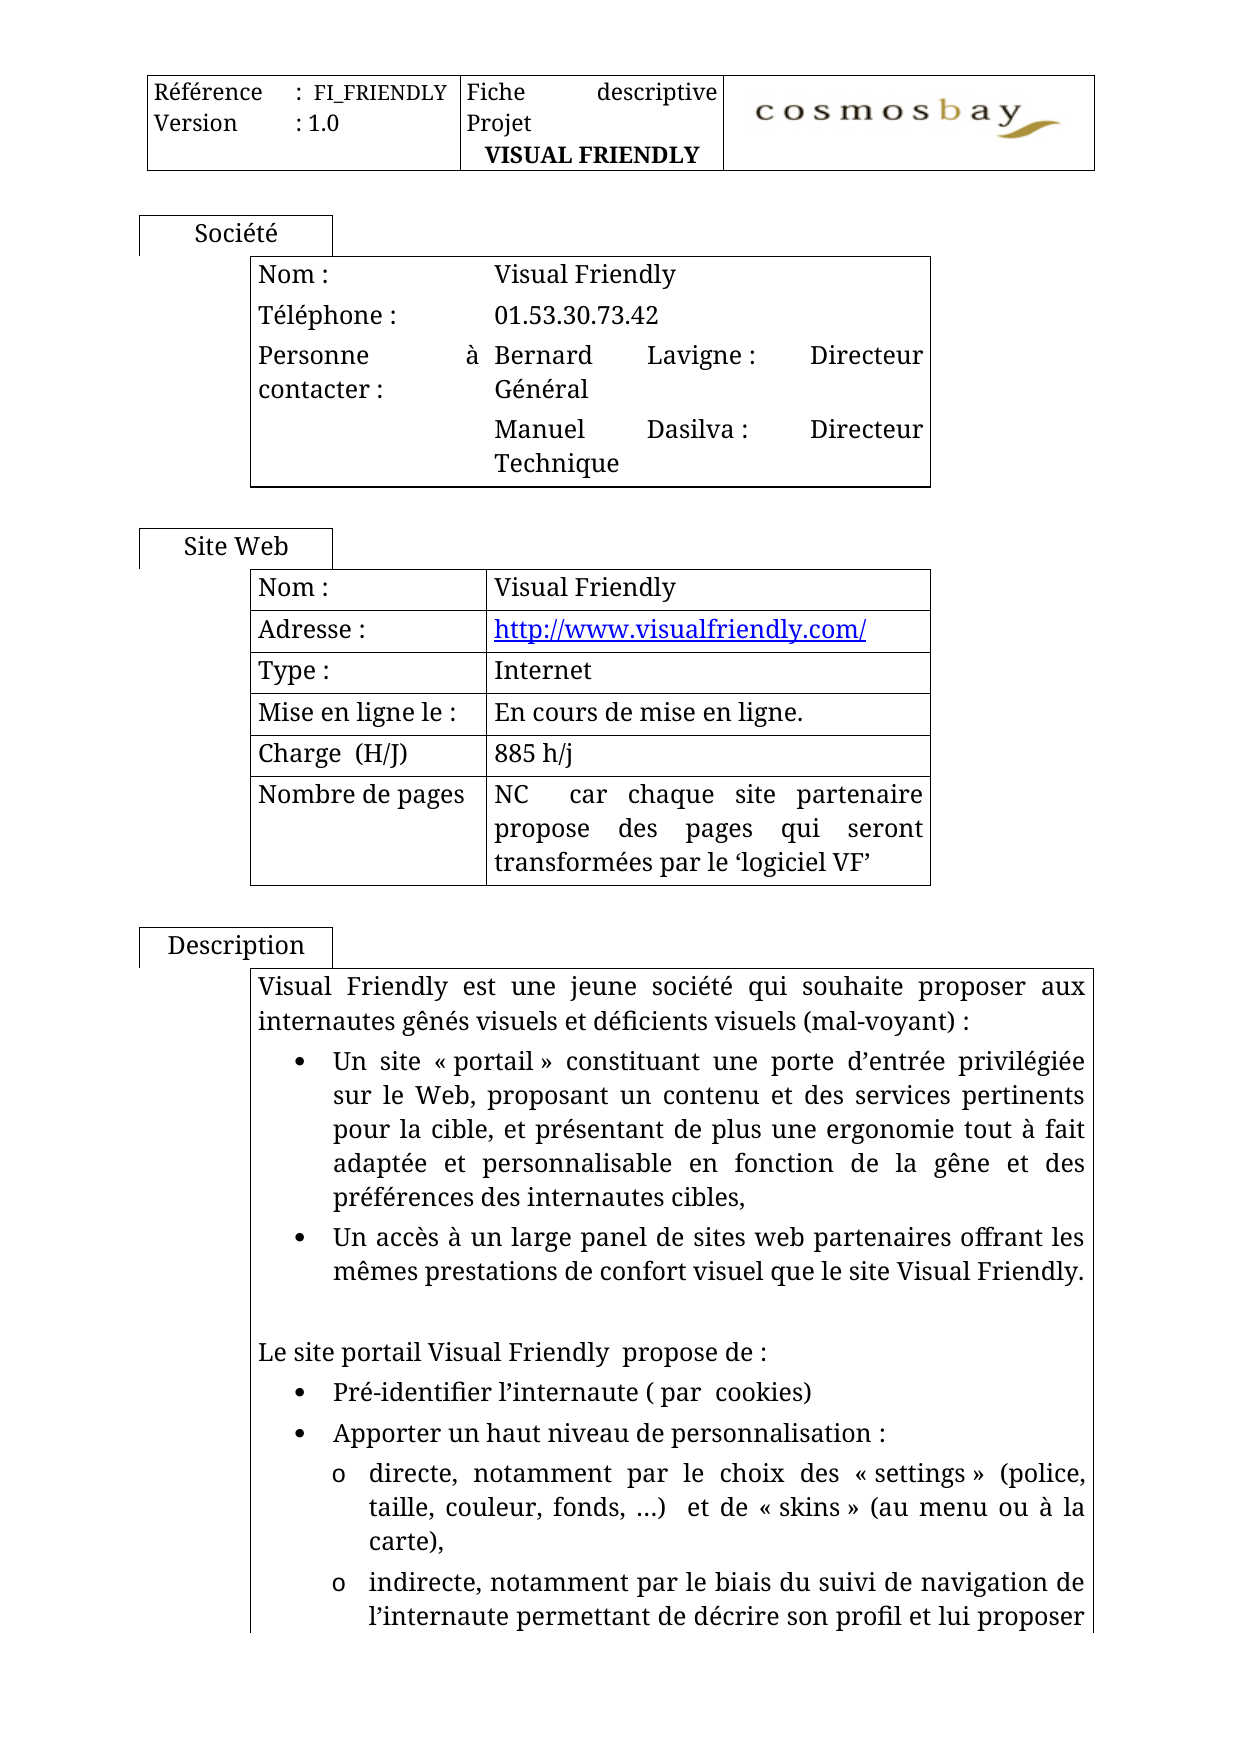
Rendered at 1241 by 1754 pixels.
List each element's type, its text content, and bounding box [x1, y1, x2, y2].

table_cell Type : [251, 653, 486, 693]
table_header Site Web [140, 529, 332, 569]
table_cell NC car chaque site partenaire propose des pages qui seront transformées par le ‘logiciel VF’ [487, 777, 930, 885]
table_cell Internet [487, 653, 930, 693]
table_cell Nombre de pages [251, 777, 486, 885]
table_cell Visual Friendly [487, 570, 930, 610]
table_cell Personne à contacter : [251, 338, 487, 486]
table_cell 01.53.30.73.42 [487, 297, 930, 338]
table_cell [140, 338, 250, 486]
table_cell [140, 569, 250, 610]
table_cell Charge (H/J) [251, 736, 486, 776]
table_cell Adresse : [251, 611, 486, 652]
table_cell Bernard Lavigne : Directeur Général Manuel Dasilva : Directeur Technique [487, 338, 930, 486]
table_cell [140, 256, 250, 297]
table_cell [140, 693, 250, 734]
table_cell En cours de mise en ligne. [487, 694, 930, 734]
table_cell Téléphone : [251, 297, 487, 338]
table_cell 885 h/j [487, 736, 930, 776]
table_cell Nom : [251, 570, 486, 610]
table_header [333, 215, 931, 256]
table_cell Visual Friendly [487, 257, 930, 297]
table_header Société [140, 216, 332, 256]
table_cell [140, 652, 250, 693]
table_cell [140, 776, 250, 885]
table_cell http://www.visualfriendly.com/ [487, 611, 930, 652]
table_cell [140, 610, 250, 652]
table_cell Visual Friendly est une jeune société qui souhaite proposer aux internautes gênés visuels et déficients visuels (mal-voyant) : Un site « portail » constituant une porte d’entrée privilégiée sur le Web, proposant un contenu et des services pertinents pour la cible, et présentant de plus une ergonomie tout à fait adaptée et personnalisable en fonction de la gêne et des préférences des internautes cibles, Un accès à un large panel de sites web partenaires offrant les mêmes prestations de confort visuel que le site Visual Friendly. Le site portail Visual Friendly propose de : Pré-identifier l’internaute ( par cookies) Apporter un haut niveau de personnalisation : directe, notamment par le choix des « settings » (police, taille, couleur, fonds, …) et de « skins » (au menu ou à la carte), indirecte, notamment par le biais du suivi de navigation de l’internaute permettant de décrire son profil et lui proposer [251, 969, 1093, 1633]
table_header Description [140, 928, 332, 968]
table_cell Mise en ligne le : [251, 694, 486, 734]
table_cell [140, 735, 250, 776]
table_header [333, 528, 931, 569]
table_cell [140, 297, 250, 338]
picture [749, 85, 1069, 143]
table_cell Nom : [251, 257, 487, 297]
table_header [333, 927, 1093, 968]
table_cell [140, 968, 250, 1633]
